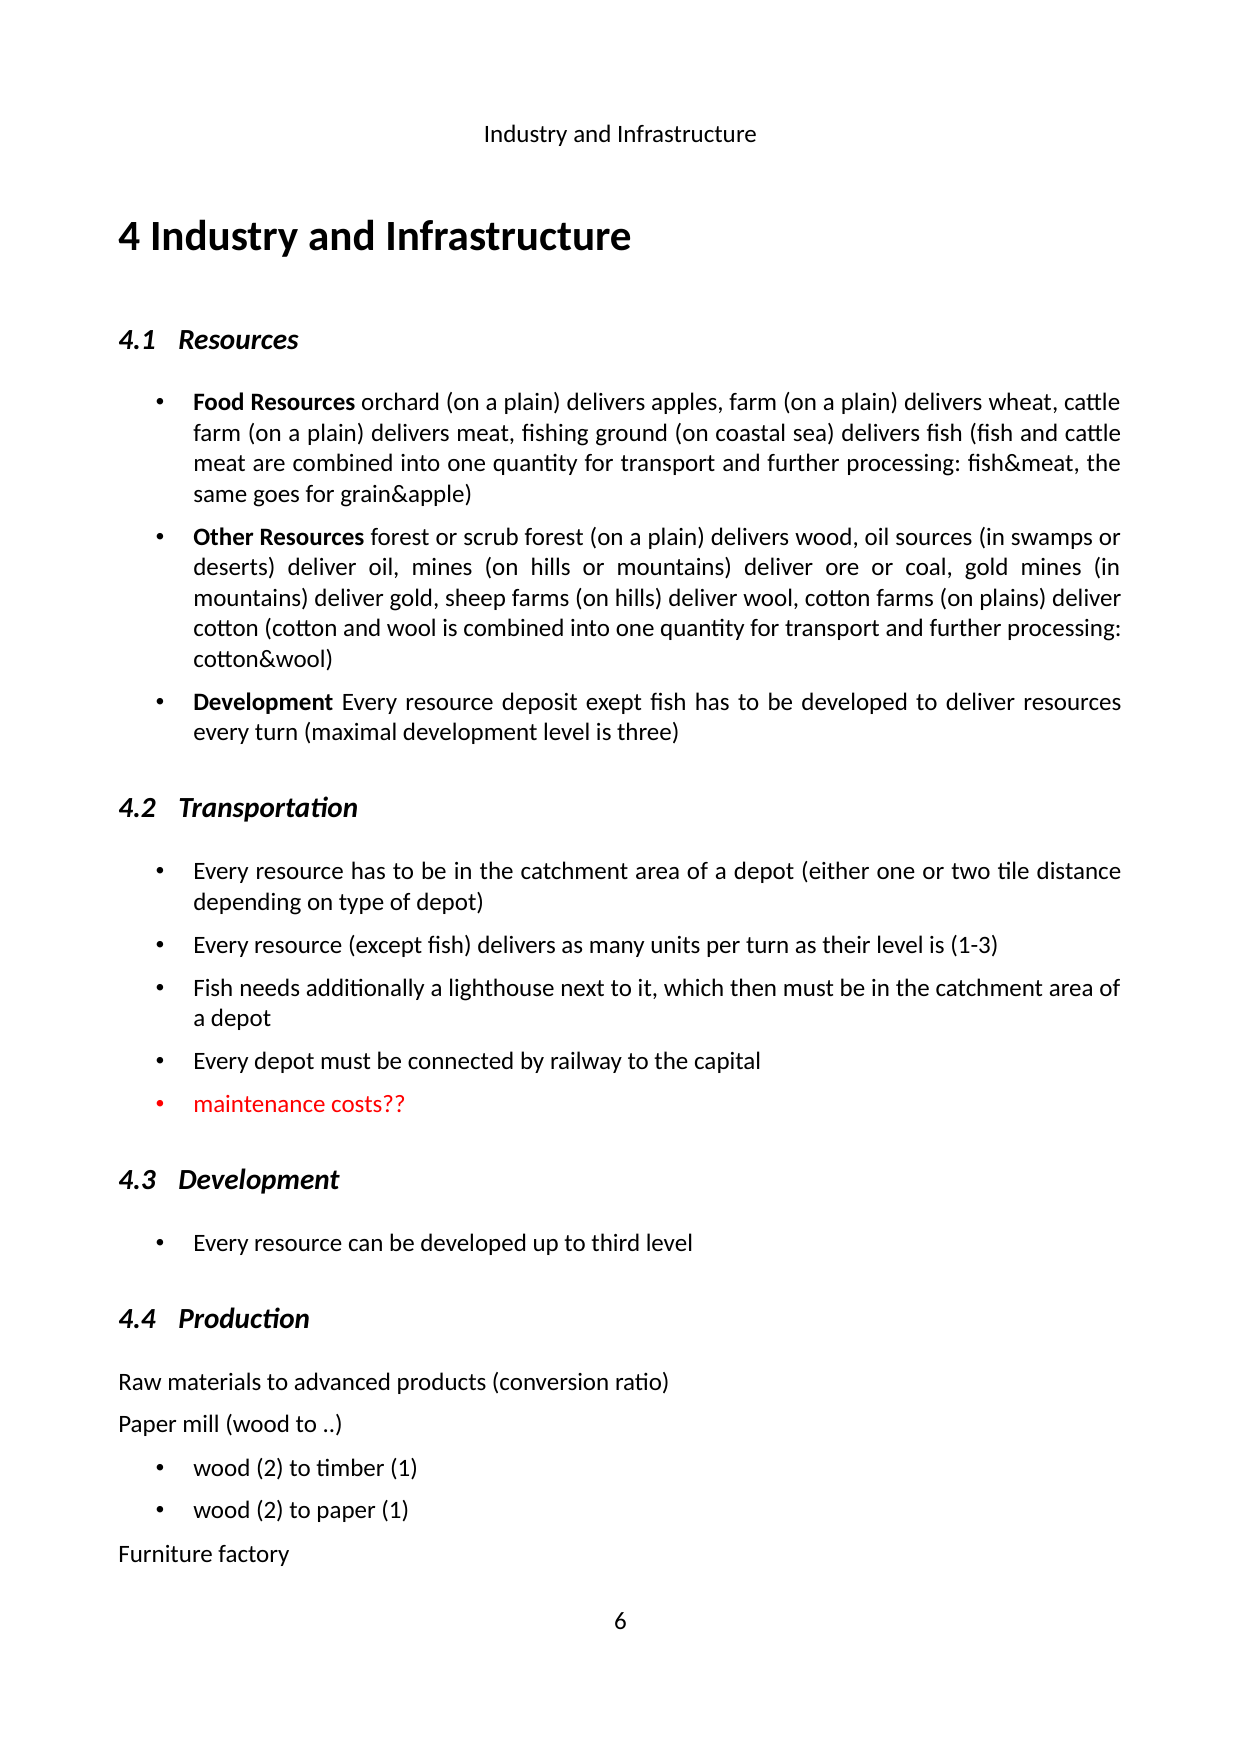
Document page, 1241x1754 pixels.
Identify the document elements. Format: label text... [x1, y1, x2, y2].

list Every depot must be connected by railway to the capital [156, 1045, 1122, 1076]
list Other Resources forest or scrub forest (on a plain) delivers wood, oil sources (in swamps or deserts) deliver oil, mines (on hills or mountains) deliver ore or coal, gold mines (in mountains) deliver gold, sheep farms (on hills) deliver wool, cotton farms (on plains) deliver cotton (cotton and wool is combined into one quantity for transport and further processing: cotton&wool) [156, 521, 1122, 673]
list maintenance costs?? [156, 1088, 1122, 1119]
list wood (2) to timber (1) [156, 1452, 1122, 1482]
list Every resource (except fish) delivers as many units per turn as their level is (1-3) [156, 929, 1122, 959]
text Raw materials to advanced products (conversion ratio) [118, 1366, 1122, 1396]
subtitle Transportation [118, 789, 1122, 825]
subtitle Development [118, 1161, 1122, 1197]
list Every resource can be developed up to third level [156, 1227, 1122, 1257]
list Development Every resource deposit exept fish has to be developed to deliver resources every turn (maximal development level is three) [156, 686, 1122, 747]
subtitle Production [118, 1300, 1122, 1336]
text Furniture factory [118, 1538, 1122, 1568]
subtitle Resources [118, 321, 1122, 356]
subtitle Industry and Infrastructure [118, 208, 1122, 261]
list Fish needs additionally a lighthouse next to it, which then must be in the catchment area of a depot [156, 972, 1122, 1033]
list Every resource has to be in the catchment area of a depot (either one or two tile distance depending on type of depot) [156, 855, 1122, 916]
text Paper mill (wood to ..) [118, 1409, 1122, 1439]
list wood (2) to paper (1) [156, 1495, 1122, 1525]
list Food Resources orchard (on a plain) delivers apples, farm (on a plain) delivers wheat, cattle farm (on a plain) delivers meat, fishing ground (on coastal sea) delivers fish (fish and cattle meat are combined into one quantity for transport and further processing: fish&meat, the same goes for grain&apple) [156, 386, 1122, 508]
